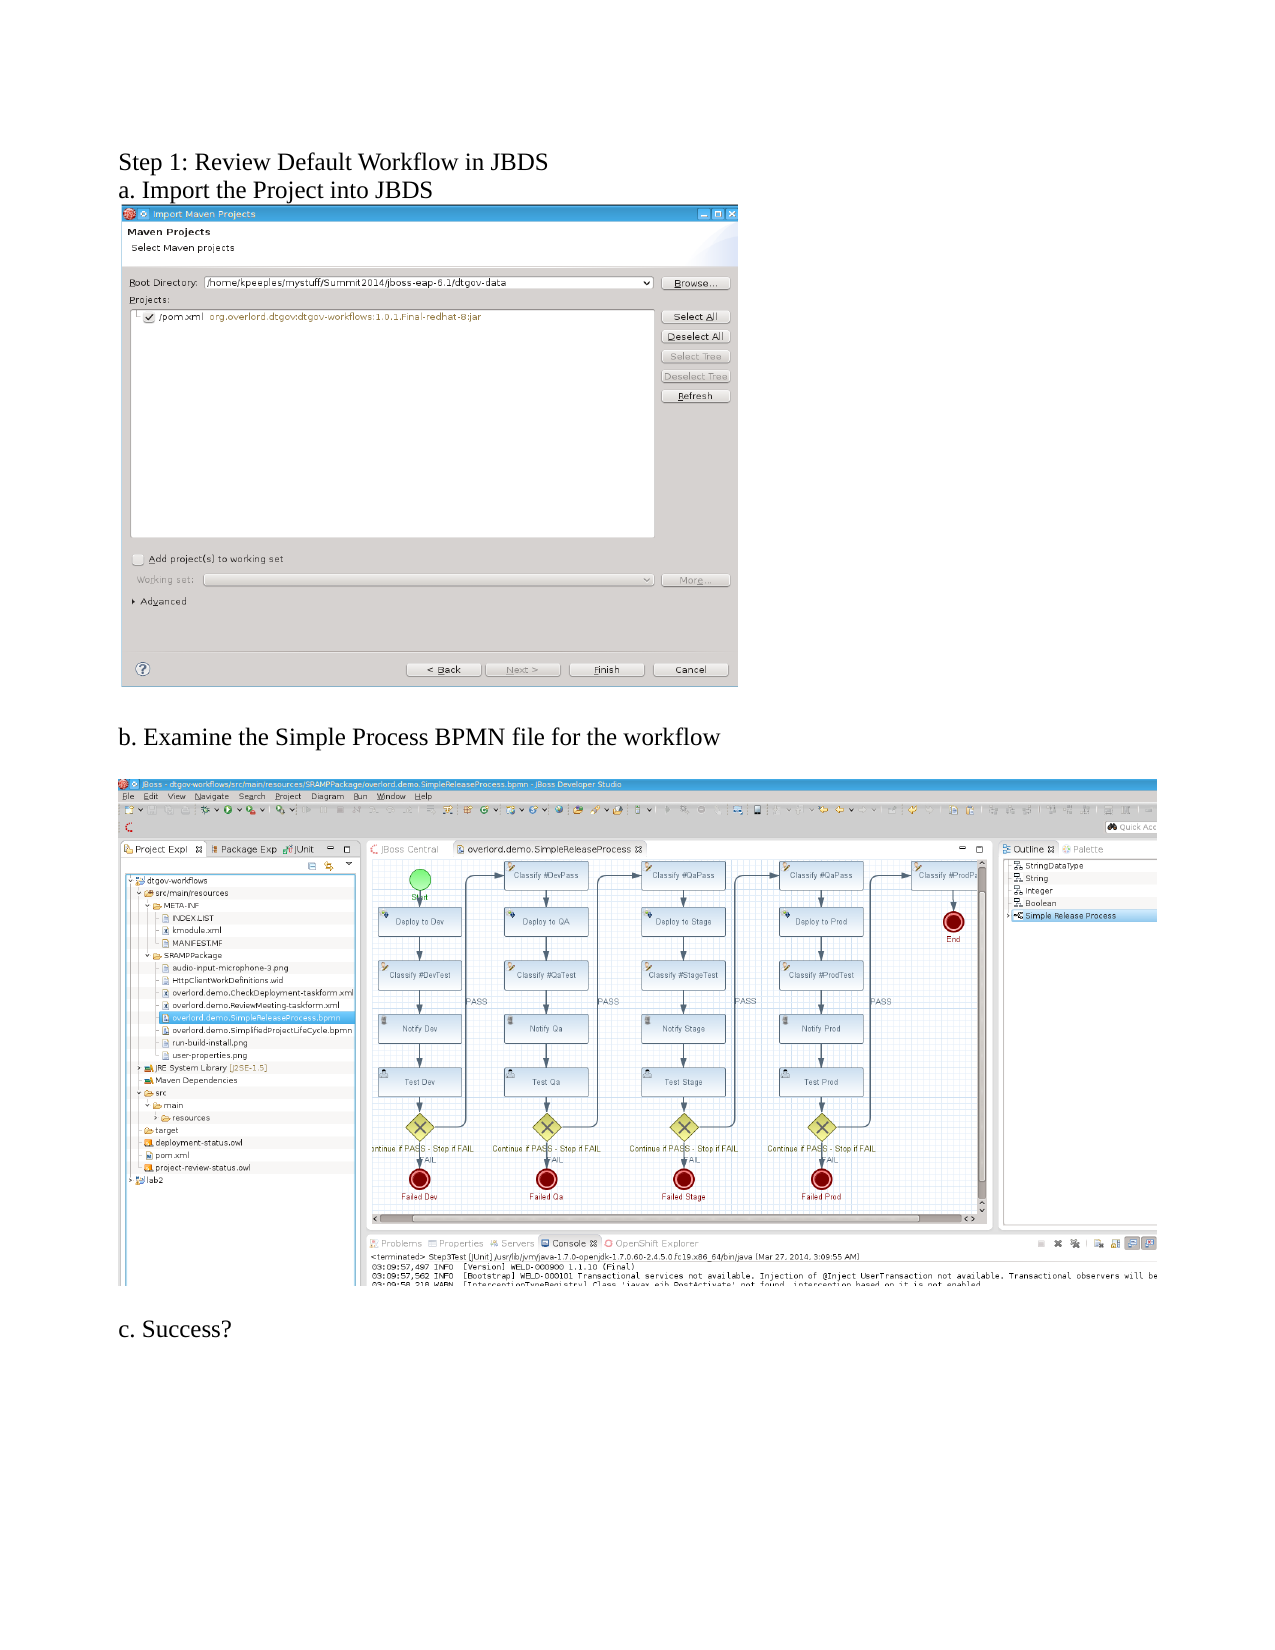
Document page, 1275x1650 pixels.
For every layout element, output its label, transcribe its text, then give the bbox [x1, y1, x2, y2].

text a. Import the Project into JBDS [118, 176, 1157, 204]
text Step 1: Review Default Workflow in JBDS [118, 147, 1157, 176]
picture [118, 779, 1157, 1286]
picture [121, 204, 738, 687]
text c. Success? [118, 1314, 1157, 1343]
text b. Examine the Simple Process BPMN file for the workflow [118, 722, 1157, 751]
